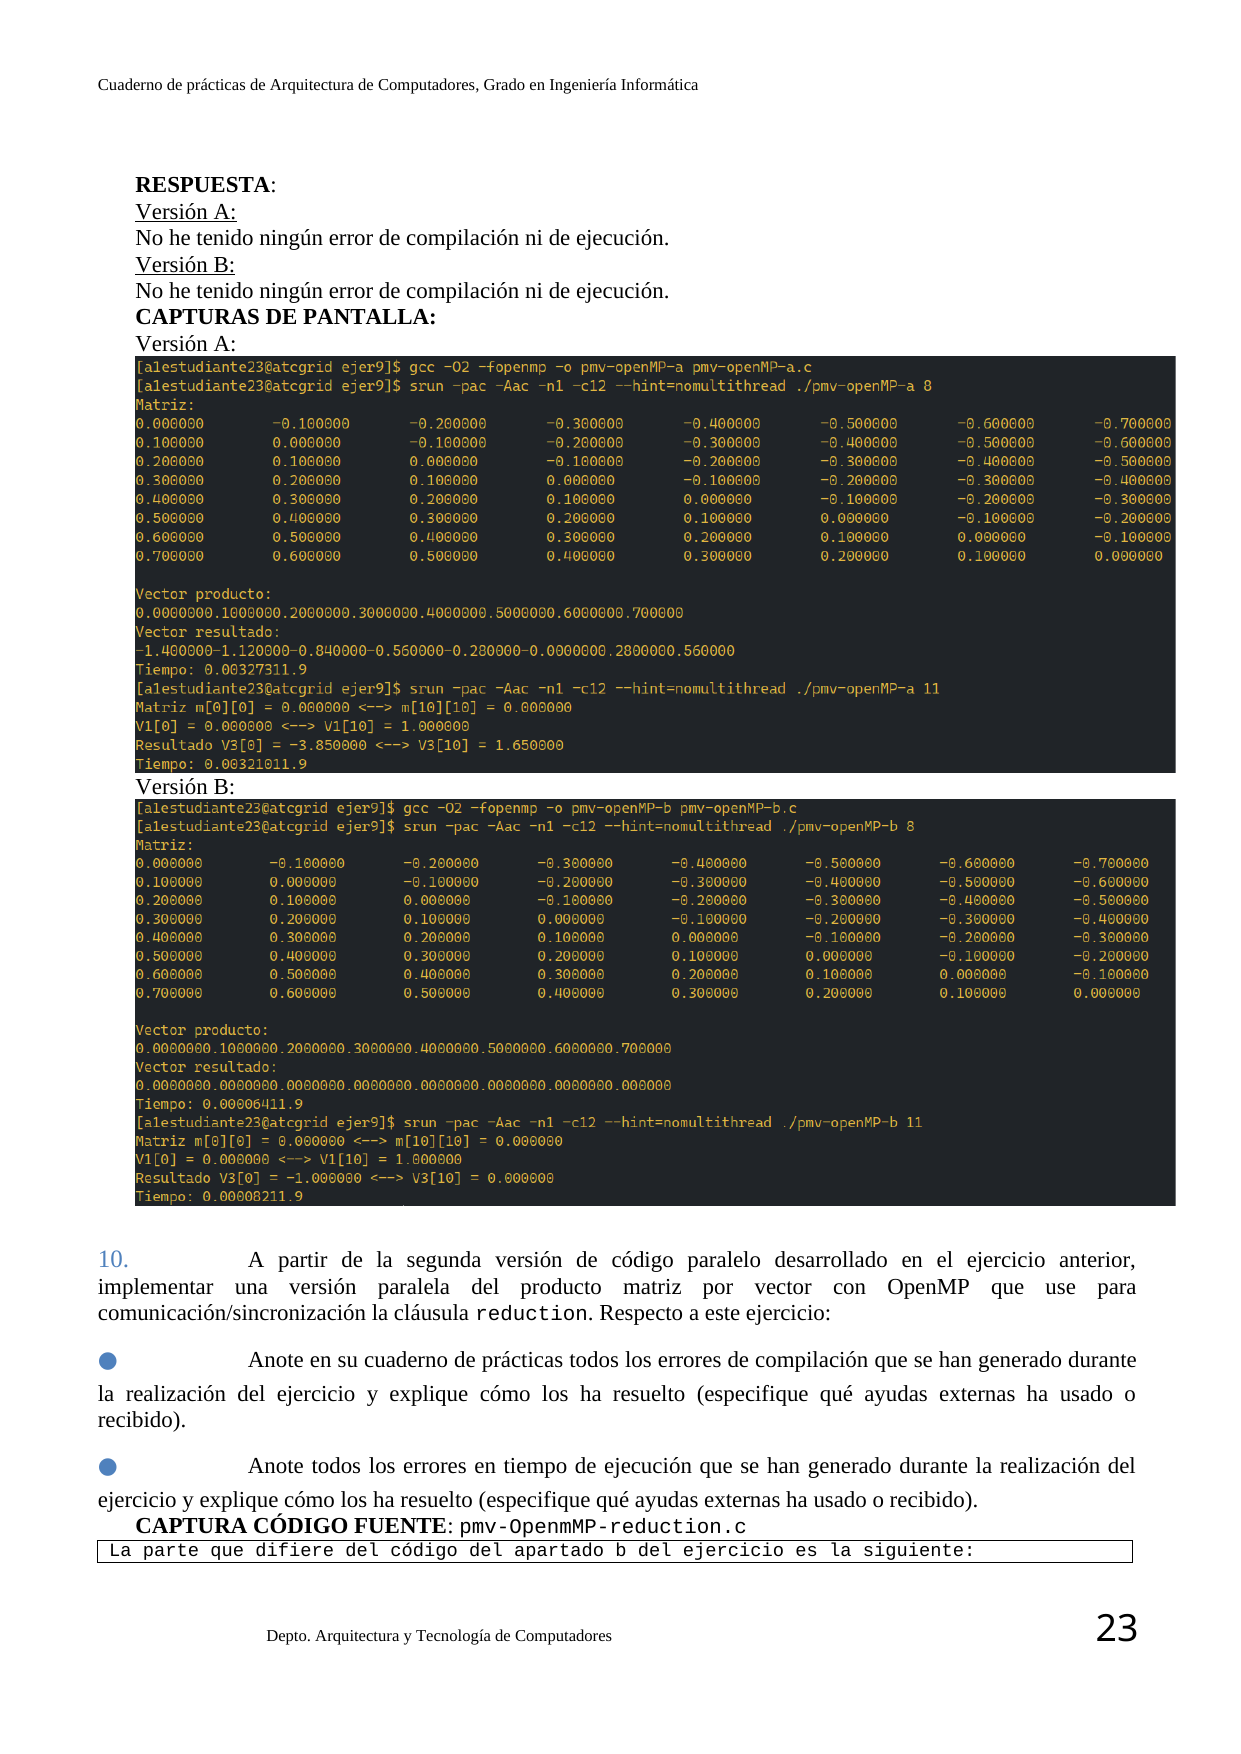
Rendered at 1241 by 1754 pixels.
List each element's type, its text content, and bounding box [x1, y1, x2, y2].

text No he tenido ningún error de compilación ni de ejecución. [135, 277, 1138, 303]
text Versión A: [135, 198, 1138, 224]
text Versión B: [135, 773, 1138, 799]
picture [135, 799, 1176, 1206]
list A partir de la segunda versión de código paralelo desarrollado en el ejercicio anterior, implementar una versión paralela del producto matriz por vector con OpenMP que use para comunicación/sincronización la cláusula reduction. Respecto a este ejercicio: [98, 1244, 1138, 1327]
text CAPTURAS DE PANTALLA: [135, 303, 1138, 330]
text CAPTURA CÓDIGO FUENTE: pmv-OpenmMP-reduction.c [135, 1512, 1138, 1540]
text Versión B: [135, 251, 1138, 277]
picture [135, 356, 1176, 773]
text RESPUESTA: [135, 172, 1138, 198]
list Anote en su cuaderno de prácticas todos los errores de compilación que se han generado durante la realización del ejercicio y explique cómo los ha resuelto (especifique qué ayudas externas ha usado o recibido). [98, 1333, 1138, 1433]
table_header La parte que difiere del código del apartado b del ejercicio es la siguiente: [98, 1541, 1132, 1562]
list Anote todos los errores en tiempo de ejecución que se han generado durante la realización del ejercicio y explique cómo los ha resuelto (especifique qué ayudas externas ha usado o recibido). [98, 1439, 1138, 1512]
text Versión A: [135, 330, 1138, 356]
text No he tenido ningún error de compilación ni de ejecución. [135, 224, 1138, 251]
